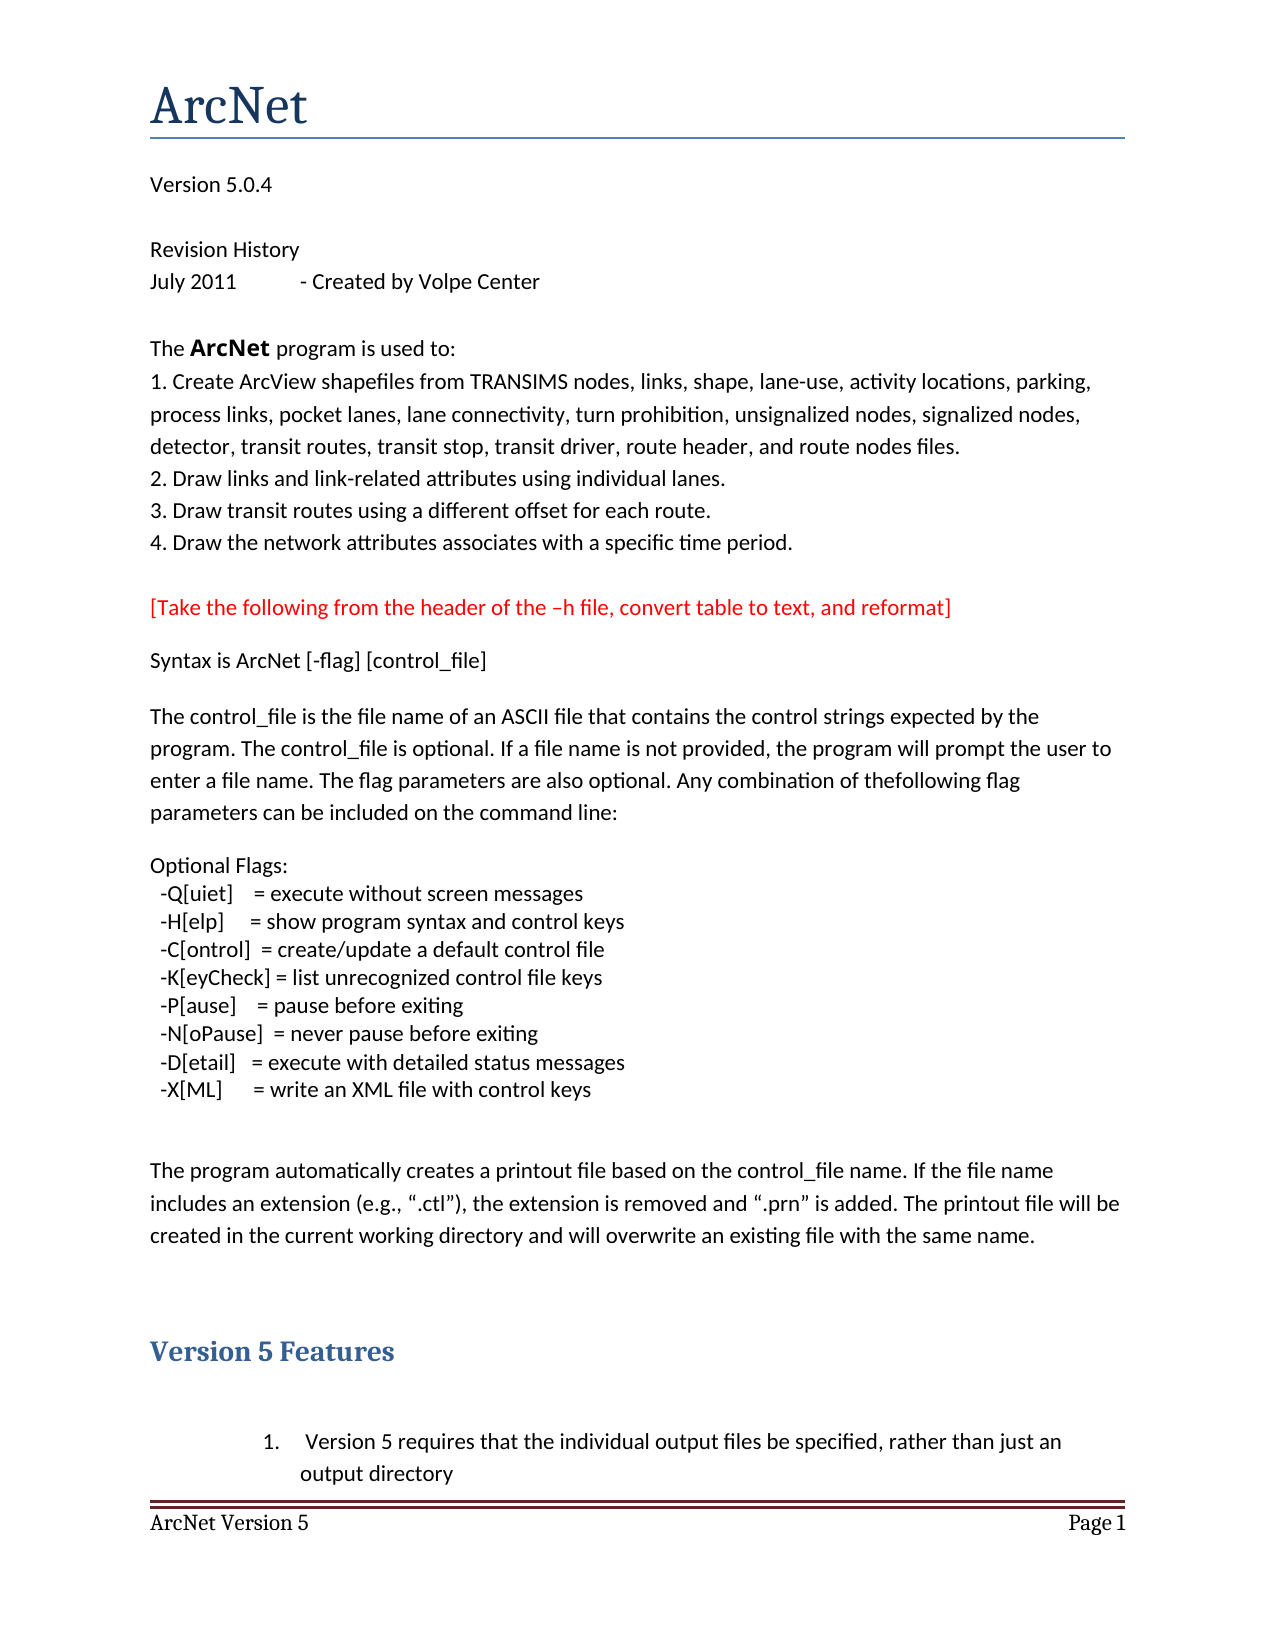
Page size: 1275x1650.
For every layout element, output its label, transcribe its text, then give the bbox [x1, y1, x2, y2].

text The program automatically creates a printout file based on the control_file name. If the file name includes an extension (e.g., “.ctl”), the extension is removed and “.prn” is added. The printout file will be created in the current working directory and will overwrite an existing file with the same name. [150, 1157, 1125, 1249]
text -C[ontrol] = create/update a default control file [150, 936, 1125, 963]
text -X[ML] = write an XML file with control keys [150, 1076, 1125, 1104]
list Version 5 requires that the individual output files be specified, rather than just an output directory [262, 1427, 1125, 1487]
text 4. Draw the network attributes associates with a specific time period. [150, 528, 1125, 556]
text 1. Create ArcView shapefiles from TRANSIMS nodes, links, shape, lane-use, activity locations, parking, process links, pocket lanes, lane connectivity, turn prohibition, unsignalized nodes, signalized nodes, detector, transit routes, transit stop, transit driver, route header, and route nodes files. [150, 367, 1125, 460]
text Optional Flags: [150, 851, 1125, 879]
text 2. Draw links and link-related attributes using individual lanes. [150, 464, 1125, 492]
text [Take the following from the header of the –h file, convert table to text, and reformat] [150, 593, 1125, 621]
text 3. Draw transit routes using a different offset for each route. [150, 496, 1125, 524]
text -N[oPause] = never pause before exiting [150, 1019, 1125, 1048]
text -K[eyCheck] = list unrecognized control file keys [150, 963, 1125, 992]
text -D[etail] = execute with detailed status messages [150, 1048, 1125, 1076]
text Syntax is ArcNet [-flag] [control_file] [150, 646, 1125, 674]
text Version 5.0.4 [150, 171, 1125, 199]
text Revision History [150, 235, 1125, 263]
text -H[elp] = show program syntax and control keys [150, 907, 1125, 936]
text The ArcNet program is used to: [150, 332, 1125, 363]
text -P[ause] = pause before exiting [150, 992, 1125, 1019]
subtitle Version 5 Features [150, 1335, 1125, 1369]
text -Q[uiet] = execute without screen messages [150, 879, 1125, 907]
text The control_file is the file name of an ASCII file that contains the control strings expected by the program. The control_file is optional. If a file name is not provided, the program will prompt the user to enter a file name. The flag parameters are also optional. Any combination of thefollowing flag parameters can be included on the command line: [150, 702, 1125, 826]
title ArcNet [150, 75, 1125, 137]
text July 2011 - Created by Volpe Center [150, 267, 1125, 295]
